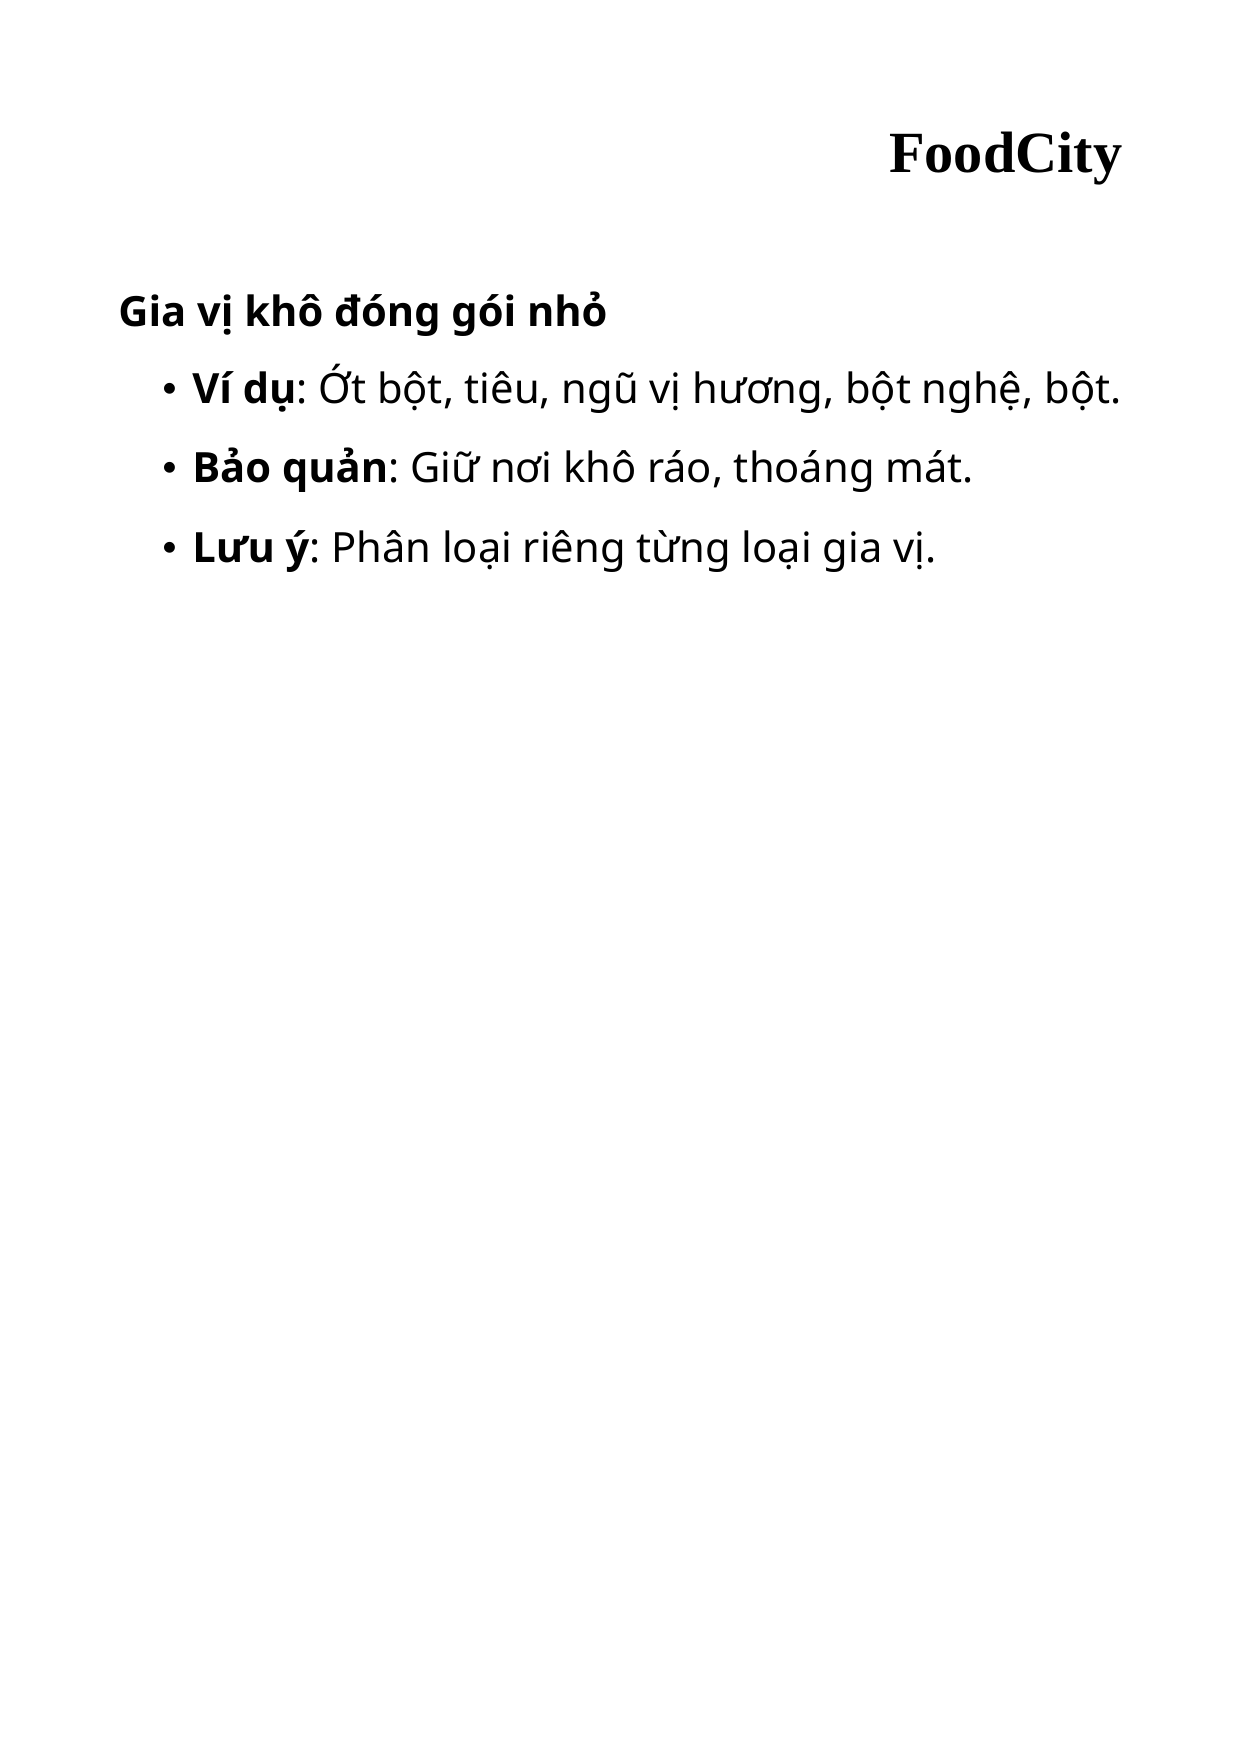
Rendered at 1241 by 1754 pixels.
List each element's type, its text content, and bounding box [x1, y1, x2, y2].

list Bảo quản: Giữ nơi khô ráo, thoáng mát. [162, 438, 1122, 495]
list Ví dụ: Ớt bột, tiêu, ngũ vị hương, bột nghệ, bột. [162, 359, 1122, 416]
subtitle Gia vị khô đóng gói nhỏ [118, 282, 1122, 338]
list Lưu ý: Phân loại riêng từng loại gia vị. [162, 517, 1122, 574]
